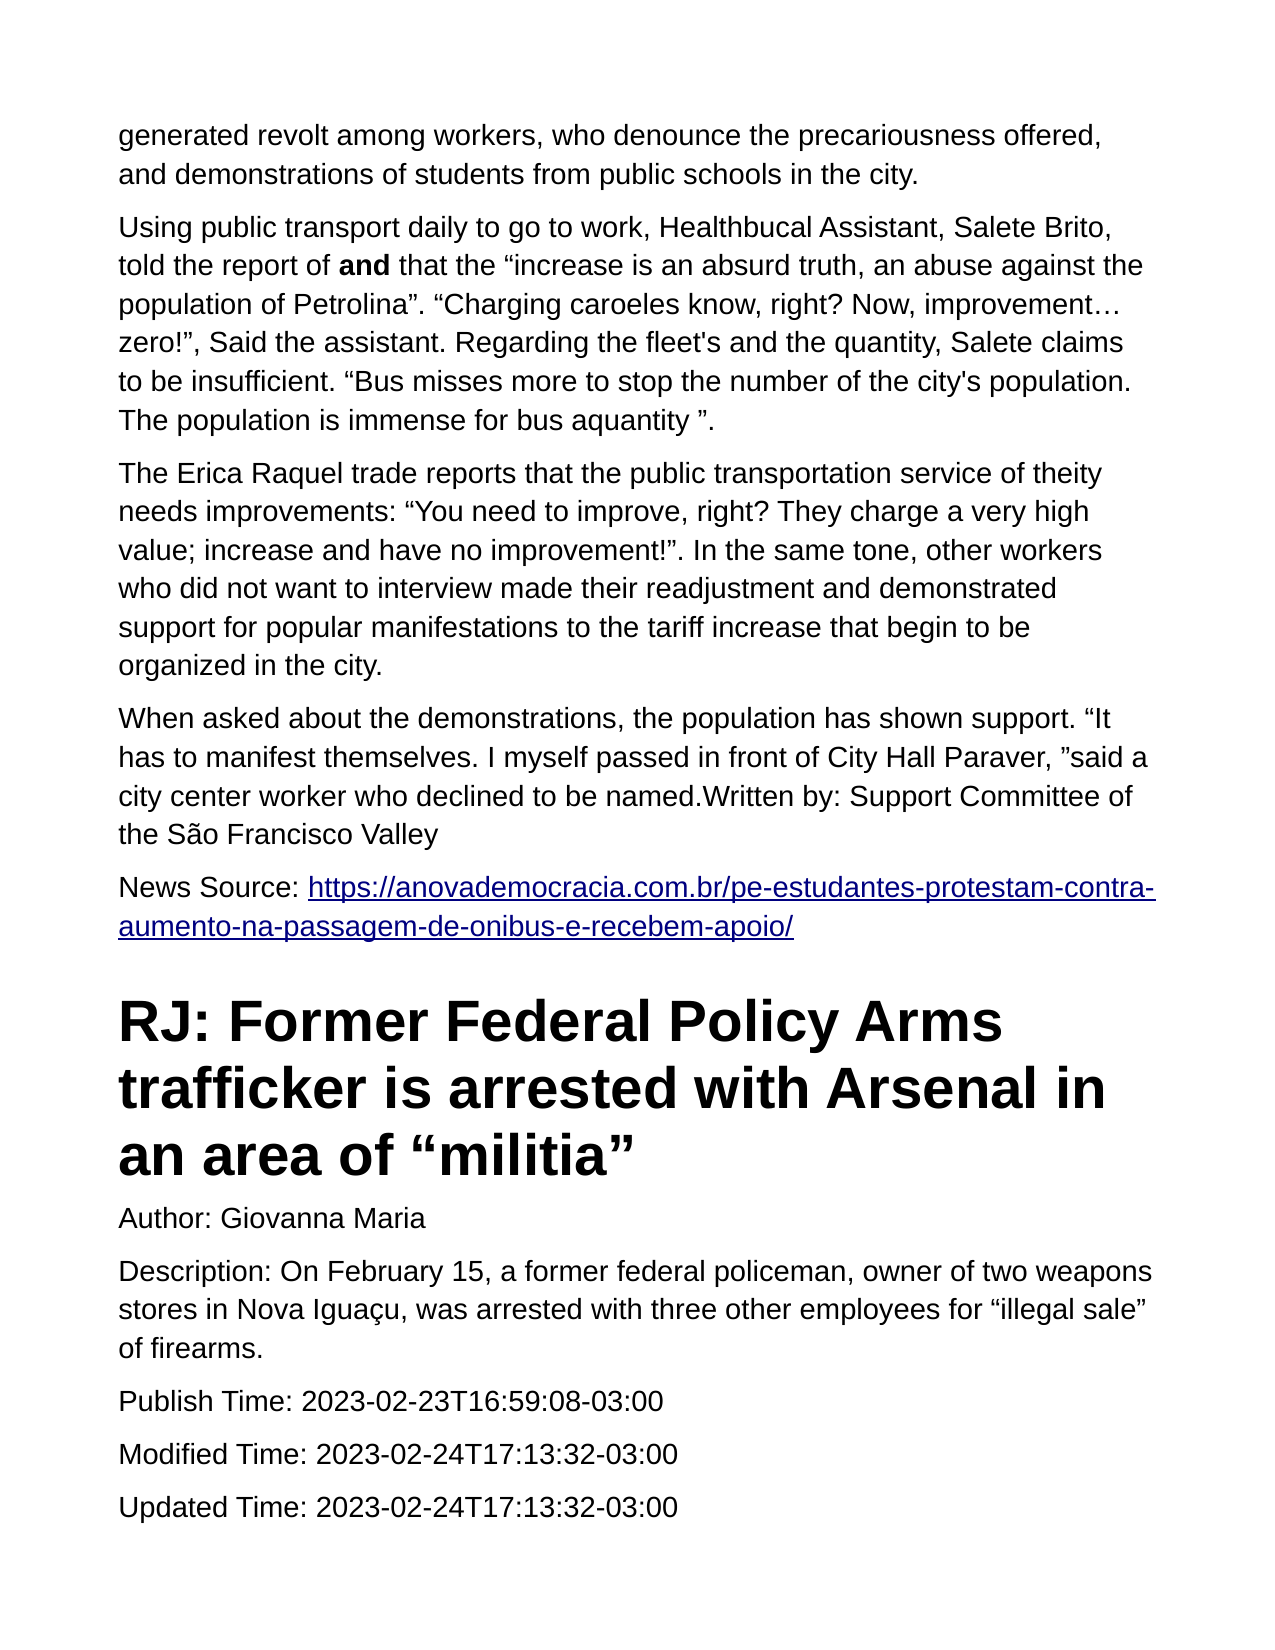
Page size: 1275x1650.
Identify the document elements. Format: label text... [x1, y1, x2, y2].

text Updated Time: 2023-02-24T17:13:32-03:00 [118, 1490, 1157, 1524]
text generated revolt among workers, who denounce the precariousness offered, and demonstrations of students from public schools in the city. [118, 118, 1157, 190]
text News Source: https://anovademocracia.com.br/pe-estudantes-protestam-contra-aumento-na-passagem-de-onibus-e-recebem-apoio/ [118, 870, 1157, 942]
text Publish Time: 2023-02-23T16:59:08-03:00 [118, 1384, 1157, 1417]
subtitle RJ: Former Federal Policy Arms trafficker is arrested with Arsenal in an area of “militia” [118, 987, 1157, 1188]
text Author: Giovanna Maria [118, 1201, 1157, 1234]
text The Erica Raquel trade reports that the public transportation service of theity needs improvements: “You need to improve, right? They charge a very high value; increase and have no improvement!”. In the same tone, other workers who did not want to interview made their readjustment and demonstrated support for popular manifestations to the tariff increase that begin to be organized in the city. [118, 456, 1157, 682]
text Description: On February 15, a former federal policeman, owner of two weapons stores in Nova Iguaçu, was arrested with three other employees for “illegal sale” of firearms. [118, 1254, 1157, 1364]
text When asked about the demonstrations, the population has shown support. “It has to manifest themselves. I myself passed in front of City Hall Paraver, ”said a city center worker who declined to be named.Written by: Support Committee of the São Francisco Valley [118, 701, 1157, 851]
text Modified Time: 2023-02-24T17:13:32-03:00 [118, 1437, 1157, 1471]
text Using public transport daily to go to work, Healthbucal Assistant, Salete Brito, told the report of and that the “increase is an absurd truth, an abuse against the population of Petrolina”. “Charging caroeles know, right? Now, improvement… zero!”, Said the assistant. Regarding the fleet's and the quantity, Salete claims to be insufficient. “Bus misses more to stop the number of the city's population. The population is immense for bus aquantity ”. [118, 210, 1157, 436]
